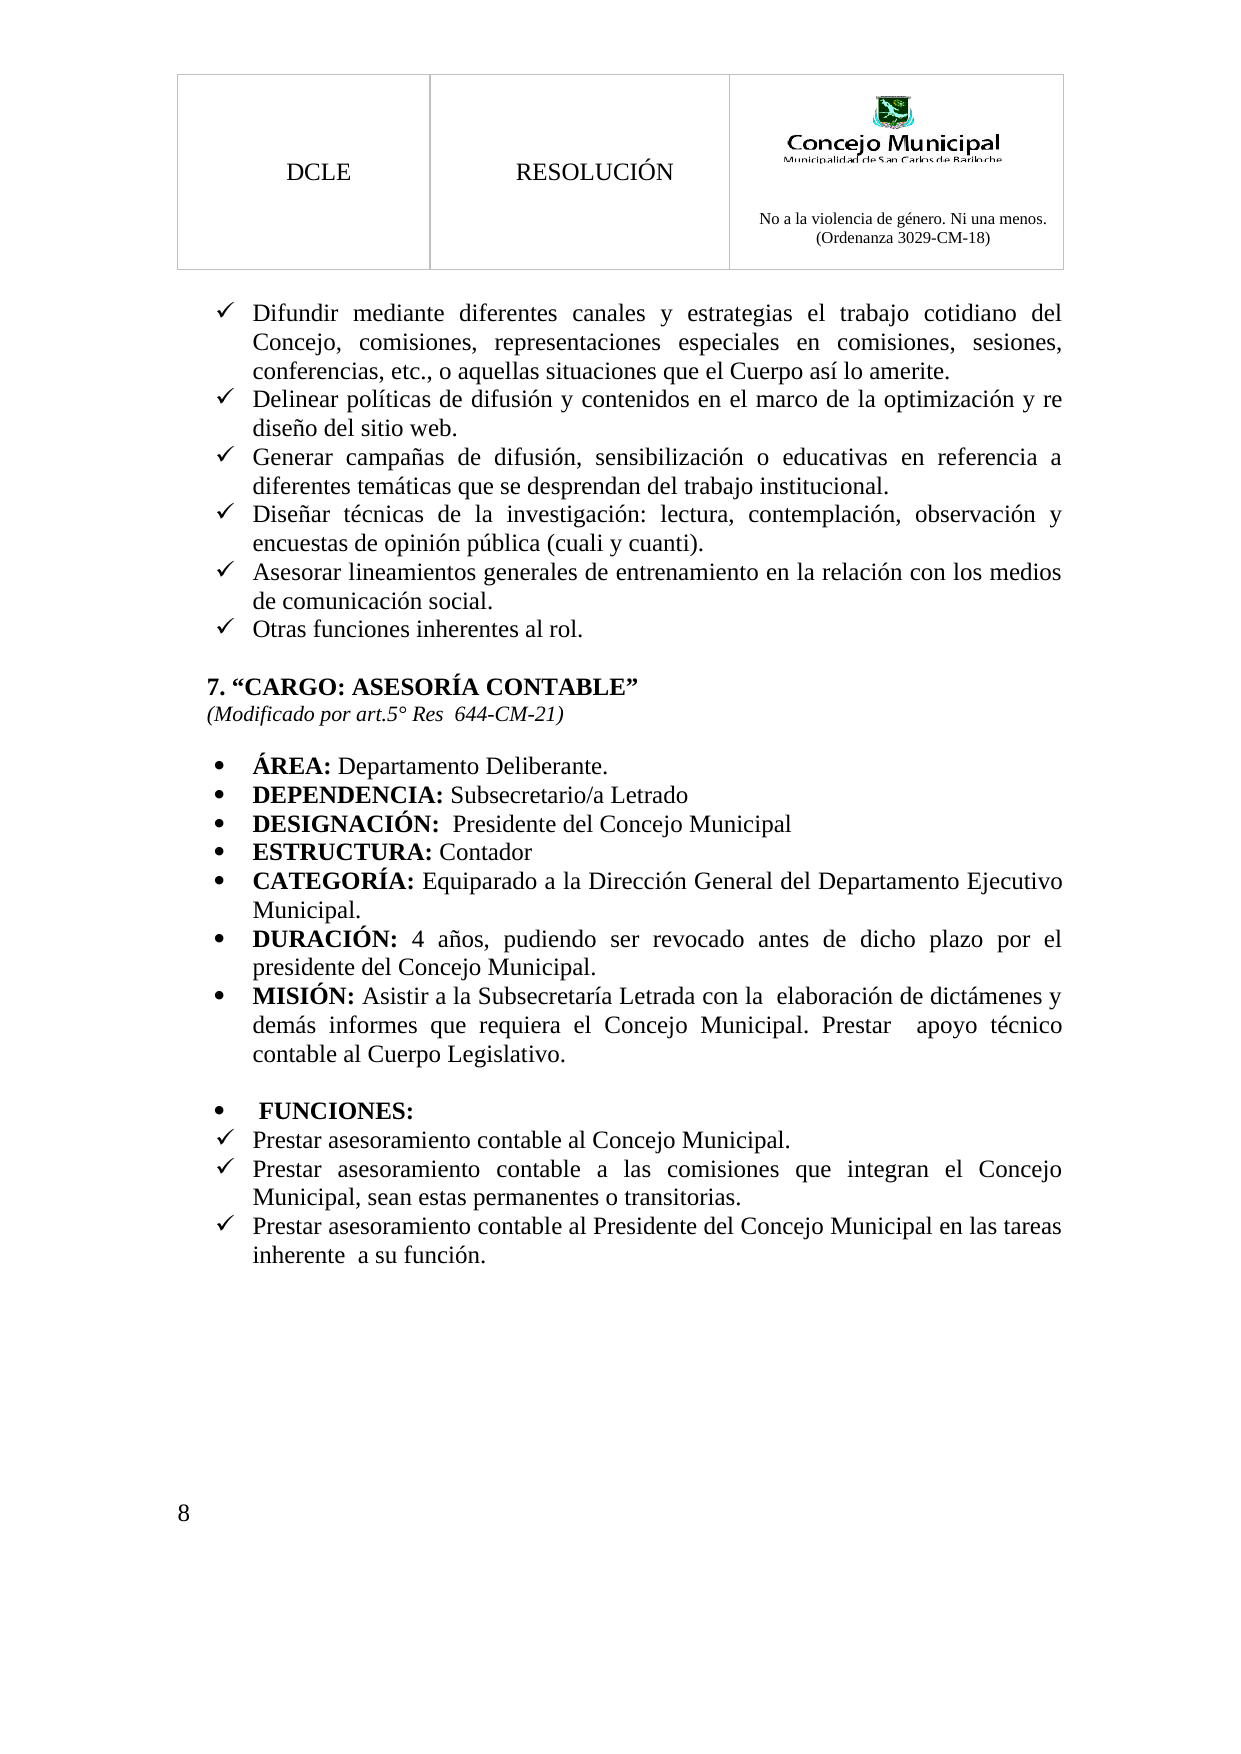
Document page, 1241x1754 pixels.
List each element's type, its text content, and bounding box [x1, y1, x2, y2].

list Otras funciones inherentes al rol. [215, 614, 1063, 643]
text 7. “CARGO: ASESORÍA CONTABLE” [177, 672, 1063, 701]
list ÁREA: Departamento Deliberante. [215, 751, 1063, 780]
list Prestar asesoramiento contable al Concejo Municipal. [215, 1125, 1063, 1154]
list Difundir mediante diferentes canales y estrategias el trabajo cotidiano del Concejo, comisiones, representaciones especiales en comisiones, sesiones, conferencias, etc., o aquellas situaciones que el Cuerpo así lo amerite. [215, 298, 1063, 384]
list Delinear políticas de difusión y contenidos en el marco de la optimización y re diseño del sitio web. [215, 384, 1063, 442]
list Generar campañas de difusión, sensibilización o educativas en referencia a diferentes temáticas que se desprendan del trabajo institucional. [215, 442, 1063, 499]
list Prestar asesoramiento contable al Presidente del Concejo Municipal en las tareas inherente a su función. [215, 1211, 1063, 1269]
list Diseñar técnicas de la investigación: lectura, contemplación, observación y encuestas de opinión pública (cuali y cuanti). [215, 499, 1063, 557]
list DEPENDENCIA: Subsecretario/a Letrado [215, 780, 1063, 809]
list DESIGNACIÓN: Presidente del Concejo Municipal [215, 809, 1063, 837]
list DURACIÓN: 4 años, pudiendo ser revocado antes de dicho plazo por el presidente del Concejo Municipal. [215, 924, 1063, 981]
list FUNCIONES: [215, 1096, 1063, 1125]
list ESTRUCTURA: Contador [215, 837, 1063, 866]
list Prestar asesoramiento contable a las comisiones que integran el Concejo Municipal, sean estas permanentes o transitorias. [215, 1154, 1063, 1211]
list Asesorar lineamientos generales de entrenamiento en la relación con los medios de comunicación social. [215, 557, 1063, 614]
text (Modificado por art.5° Res 644-CM-21) [177, 701, 1063, 726]
list MISIÓN: Asistir a la Subsecretaría Letrada con la elaboración de dictámenes y demás informes que requiera el Concejo Municipal. Prestar apoyo técnico contable al Cuerpo Legislativo. [215, 981, 1063, 1067]
list CATEGORÍA: Equiparado a la Dirección General del Departamento Ejecutivo Municipal. [215, 866, 1063, 924]
